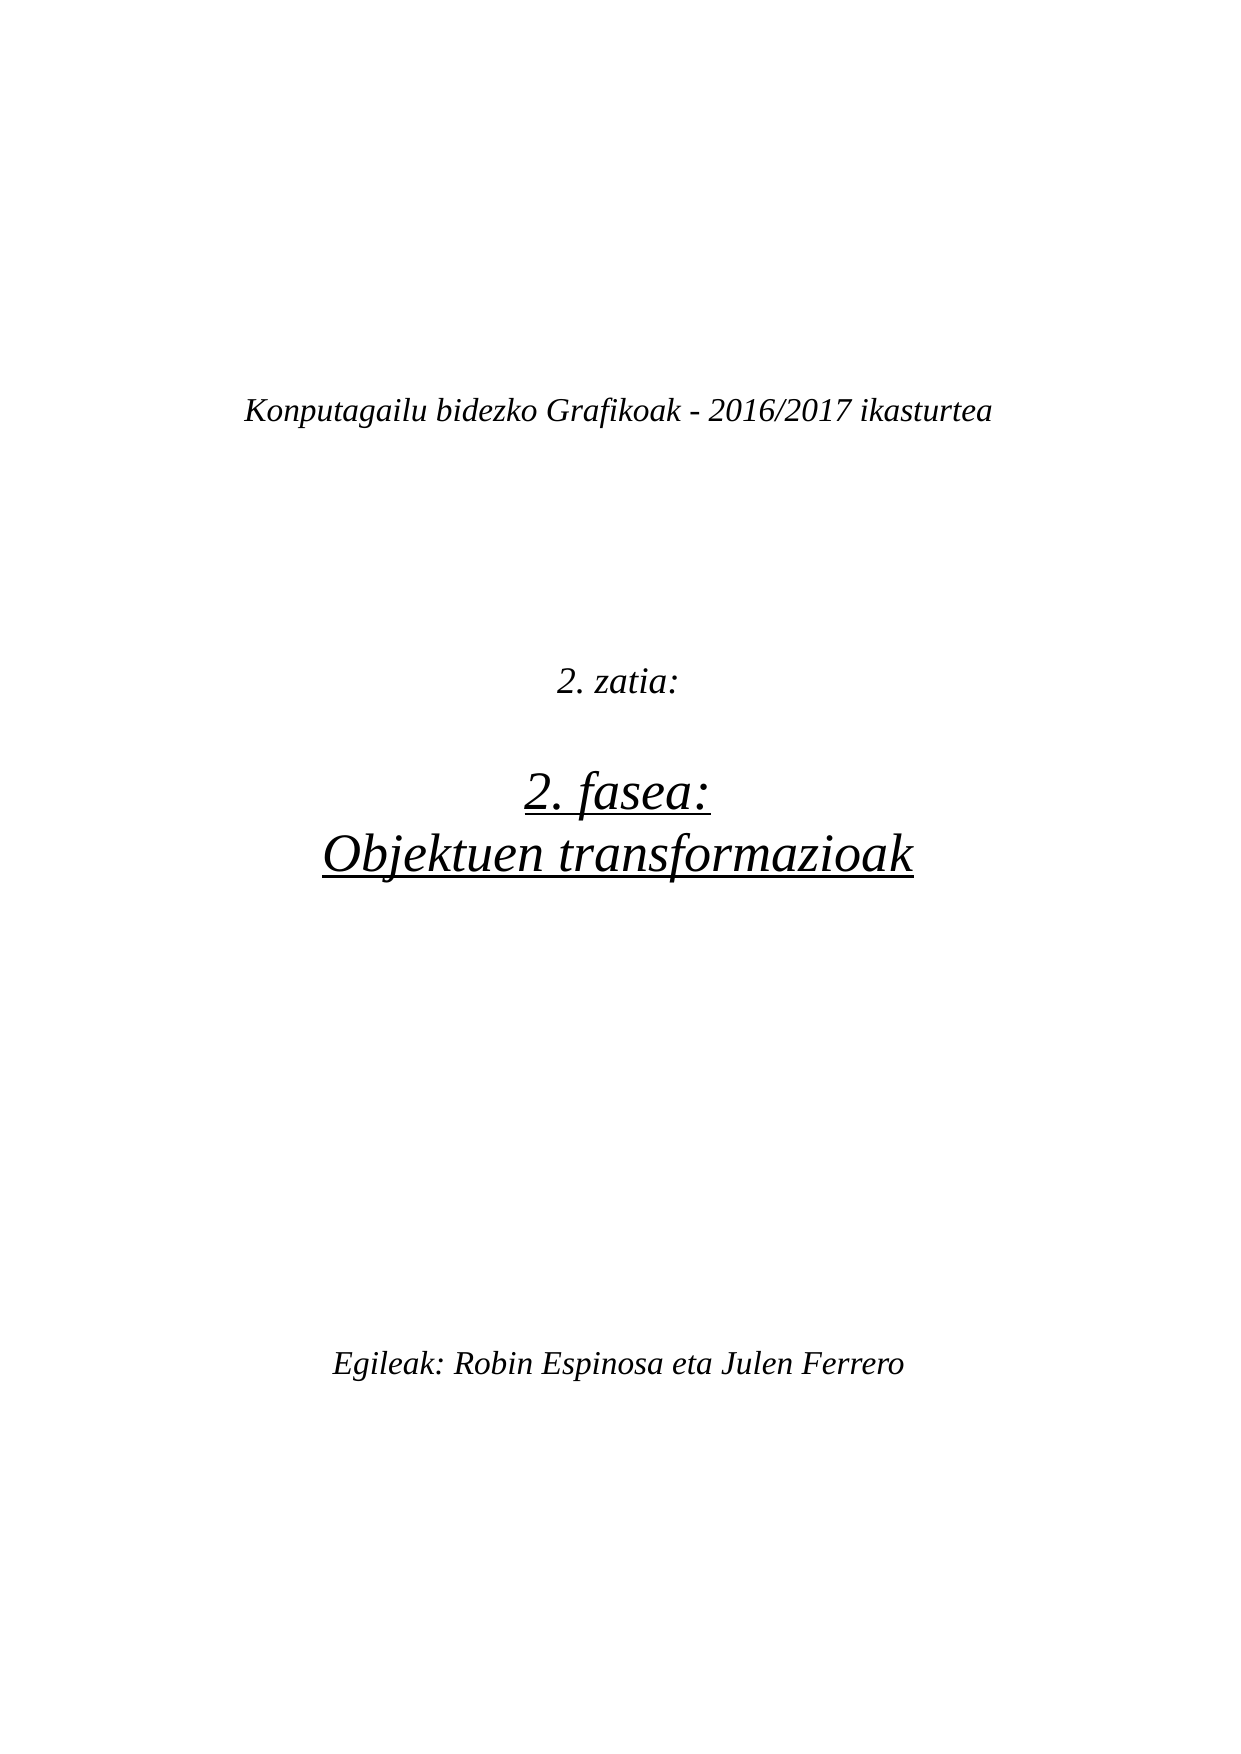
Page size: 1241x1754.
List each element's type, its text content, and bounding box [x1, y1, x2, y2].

text Egileak: Robin Espinosa eta Julen Ferrero [118, 1343, 1122, 1382]
text 2. fasea: [118, 759, 1122, 821]
text Objektuen transformazioak [118, 821, 1122, 883]
text Konputagailu bidezko Grafikoak - 2016/2017 ikasturtea [118, 390, 1122, 428]
text 2. zatia: [118, 658, 1122, 701]
